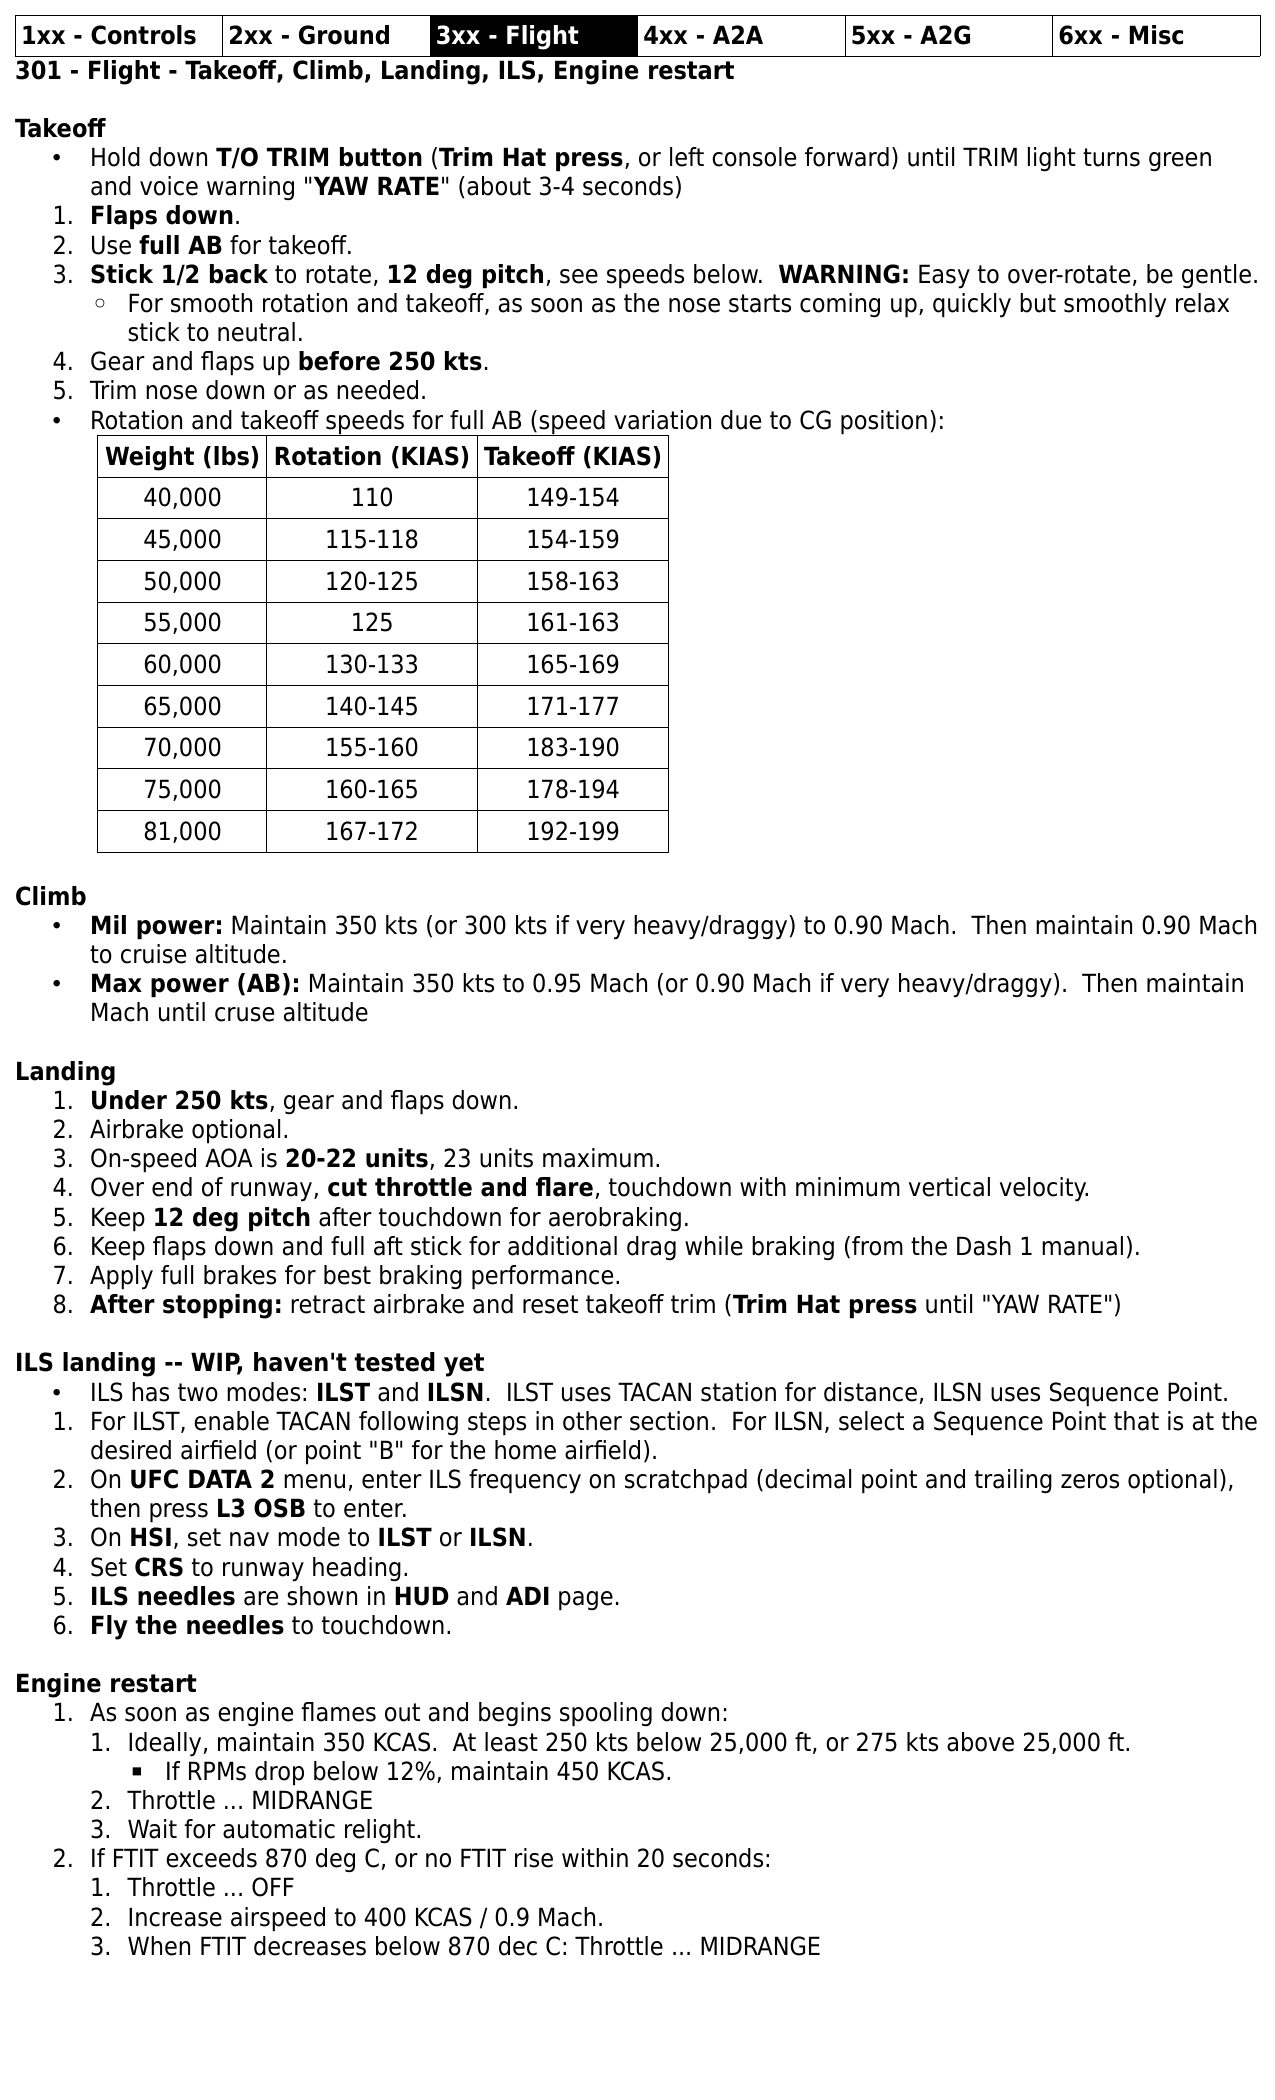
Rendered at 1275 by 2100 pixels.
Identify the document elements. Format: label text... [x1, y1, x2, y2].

text Takeoff [15, 114, 1260, 143]
table_cell 81,000 [98, 811, 266, 852]
list Keep flaps down and full aft stick for additional drag while braking (from the Dash 1 manual). [52, 1232, 1260, 1261]
table_cell 171-177 [478, 686, 668, 727]
list Throttle ... OFF [90, 1873, 1260, 1903]
list If FTIT exceeds 870 deg C, or no FTIT rise within 20 seconds: [52, 1844, 1260, 1873]
table_cell 161-163 [478, 603, 668, 643]
list Apply full brakes for best braking performance. [52, 1261, 1260, 1290]
table_cell 165-169 [478, 644, 668, 685]
text Engine restart [15, 1669, 1260, 1698]
list Keep 12 deg pitch after touchdown for aerobraking. [52, 1203, 1260, 1232]
table_header 3xx - Flight [431, 16, 637, 56]
list On HSI, set nav mode to ILST or ILSN. [52, 1523, 1260, 1553]
text 301 - Flight - Takeoff, Climb, Landing, ILS, Engine restart [15, 57, 1260, 85]
table_cell 75,000 [98, 769, 266, 810]
table_cell 120-125 [267, 561, 477, 602]
list Over end of runway, cut throttle and flare, touchdown with minimum vertical velocity. [52, 1173, 1260, 1203]
list ILS needles are shown in HUD and ADI page. [52, 1582, 1260, 1611]
text Landing [15, 1057, 1260, 1086]
table_cell 154-159 [478, 519, 668, 560]
table_header Weight (lbs) [98, 436, 266, 477]
table_cell 160-165 [267, 769, 477, 810]
list Increase airspeed to 400 KCAS / 0.9 Mach. [90, 1903, 1260, 1932]
table_cell 183-190 [478, 728, 668, 768]
list When FTIT decreases below 870 dec C: Throttle ... MIDRANGE [90, 1932, 1260, 1961]
table_cell 115-118 [267, 519, 477, 560]
list Airbrake optional. [52, 1115, 1260, 1144]
table_cell 45,000 [98, 519, 266, 560]
list ILS has two modes: ILST and ILSN. ILST uses TACAN station for distance, ILSN uses Sequence Point. [52, 1378, 1260, 1407]
table_header 2xx - Ground [223, 16, 430, 56]
list Rotation and takeoff speeds for full AB (speed variation due to CG position): [52, 406, 1260, 435]
table_cell 55,000 [98, 603, 266, 643]
table_cell 167-172 [267, 811, 477, 852]
text Climb [15, 882, 1260, 911]
list Gear and flaps up before 250 kts. [52, 347, 1260, 377]
list Flaps down. [52, 202, 1260, 231]
table_header Takeoff (KIAS) [478, 436, 668, 477]
list Throttle ... MIDRANGE [90, 1786, 1260, 1815]
table_cell 50,000 [98, 561, 266, 602]
table_cell 70,000 [98, 728, 266, 768]
list On-speed AOA is 20-22 units, 23 units maximum. [52, 1144, 1260, 1173]
table_header Rotation (KIAS) [267, 436, 477, 477]
table_cell 130-133 [267, 644, 477, 685]
list Mil power: Maintain 350 kts (or 300 kts if very heavy/draggy) to 0.90 Mach. Then maintain 0.90 Mach to cruise altitude. [52, 911, 1260, 969]
list On UFC DATA 2 menu, enter ILS frequency on scratchpad (decimal point and trailing zeros optional), then press L3 OSB to enter. [52, 1465, 1260, 1523]
table_header 5xx - A2G [846, 16, 1052, 56]
table_cell 178-194 [478, 769, 668, 810]
list Wait for automatic relight. [90, 1815, 1260, 1844]
table_header 1xx - Controls [16, 16, 222, 56]
list Max power (AB): Maintain 350 kts to 0.95 Mach (or 0.90 Mach if very heavy/draggy). Then maintain Mach until cruse altitude [52, 969, 1260, 1028]
list Under 250 kts, gear and flaps down. [52, 1086, 1260, 1115]
list Set CRS to runway heading. [52, 1553, 1260, 1582]
table_cell 40,000 [98, 478, 266, 518]
table_header 4xx - A2A [638, 16, 845, 56]
table_cell 125 [267, 603, 477, 643]
list If RPMs drop below 12%, maintain 450 KCAS. [127, 1757, 1260, 1786]
list Trim nose down or as needed. [52, 377, 1260, 406]
table_cell 65,000 [98, 686, 266, 727]
list Fly the needles to touchdown. [52, 1611, 1260, 1640]
table_cell 140-145 [267, 686, 477, 727]
list Ideally, maintain 350 KCAS. At least 250 kts below 25,000 ft, or 275 kts above 25,000 ft. [90, 1728, 1260, 1757]
table_cell 110 [267, 478, 477, 518]
table_header 6xx - Misc [1053, 16, 1260, 56]
table_cell 192-199 [478, 811, 668, 852]
text ILS landing -- WIP, haven't tested yet [15, 1348, 1260, 1378]
list Use full AB for takeoff. [52, 231, 1260, 260]
table_cell 149-154 [478, 478, 668, 518]
list For ILST, enable TACAN following steps in other section. For ILSN, select a Sequence Point that is at the desired airfield (or point "B" for the home airfield). [52, 1407, 1260, 1465]
list Hold down T/O TRIM button (Trim Hat press, or left console forward) until TRIM light turns green and voice warning "YAW RATE" (about 3-4 seconds) [52, 143, 1260, 202]
list For smooth rotation and takeoff, as soon as the nose starts coming up, quickly but smoothly relax stick to neutral. [90, 289, 1260, 347]
list As soon as engine flames out and begins spooling down: [52, 1698, 1260, 1728]
table_cell 155-160 [267, 728, 477, 768]
table_cell 158-163 [478, 561, 668, 602]
table_cell 60,000 [98, 644, 266, 685]
list Stick 1/2 back to rotate, 12 deg pitch, see speeds below. WARNING: Easy to over-rotate, be gentle. [52, 260, 1260, 289]
list After stopping: retract airbrake and reset takeoff trim (Trim Hat press until "YAW RATE") [52, 1290, 1260, 1319]
